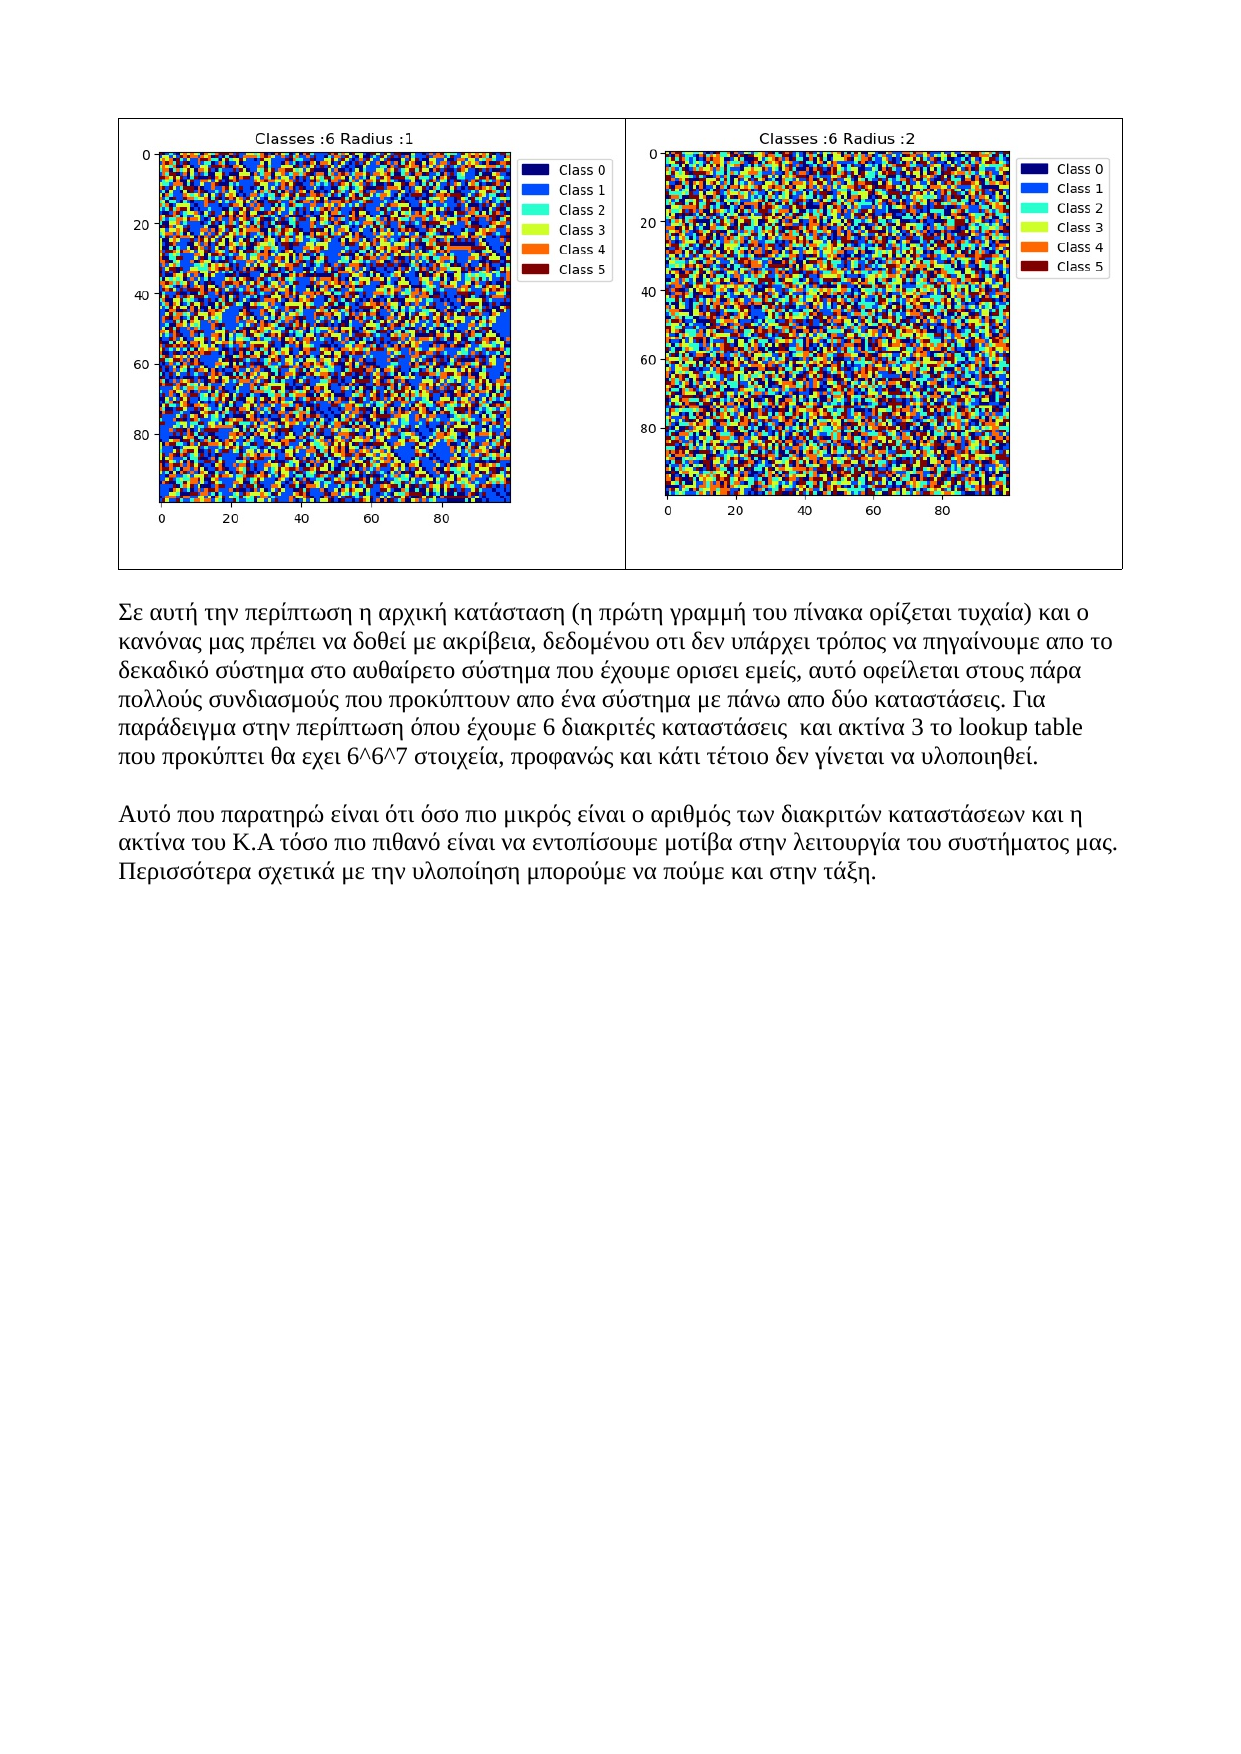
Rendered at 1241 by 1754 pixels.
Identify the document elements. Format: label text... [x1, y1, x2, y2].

text Αυτό που παρατηρώ είναι ότι όσο πιο μικρός είναι ο αριθμός των διακριτών καταστάσεων και η ακτίνα του Κ.Α τόσο πιο πιθανό είναι να εντοπίσουμε μοτίβα στην λειτουργία του συστήματος μας. [118, 799, 1122, 856]
table_cell [119, 119, 625, 568]
text Σε αυτή την περίπτωση η αρχική κατάσταση (η πρώτη γραμμή του πίνακα ορίζεται τυχαία) και ο κανόνας μας πρέπει να δοθεί με ακρίβεια, δεδομένου οτι δεν υπάρχει τρόπος να πηγαίνουμε απο το δεκαδικό σύστημα στο αυθαίρετο σύστημα που έχουμε ορισει εμείς, αυτό οφείλεται στους πάρα πολλούς συνδιασμούς που προκύπτουν απο ένα σύστημα με πάνω απο δύο καταστάσεις. Για παράδειγμα στην περίπτωση όπου έχουμε 6 διακριτές καταστάσεις και ακτίνα 3 το lookup table που προκύπτει θα εχει 6^6^7 στοιχεία, προφανώς και κάτι τέτοιο δεν γίνεται να υλοποιηθεί. [118, 597, 1122, 770]
text Περισσότερα σχετικά με την υλοποίηση μπορούμε να πούμε και στην τάξη. [118, 856, 1122, 885]
picture [630, 123, 1117, 526]
picture [123, 123, 620, 534]
table_cell [626, 119, 1122, 568]
